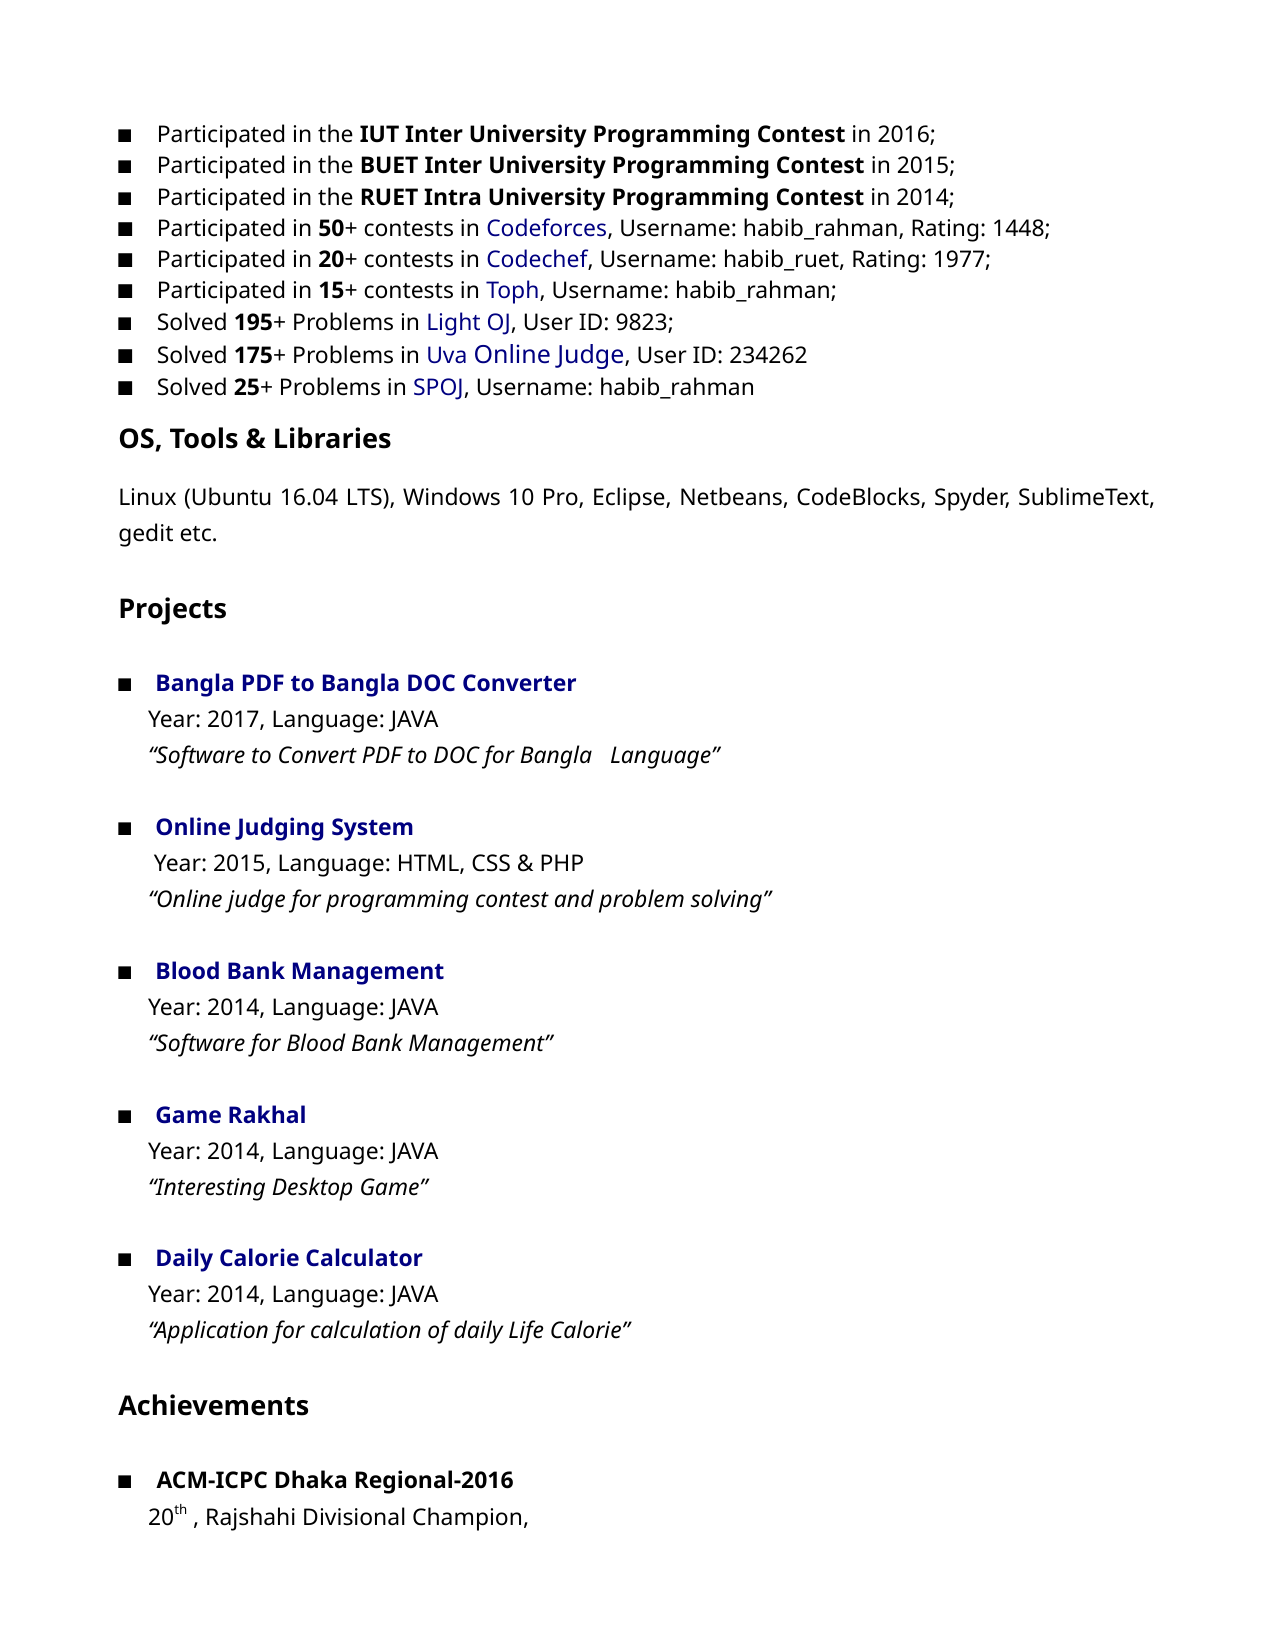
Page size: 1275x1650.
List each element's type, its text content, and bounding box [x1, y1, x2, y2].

list Participated in 15+ contests in Toph, Username: habib_rahman; [118, 274, 1157, 306]
list Game Rakhal [118, 1099, 1157, 1130]
list Participated in the RUET Intra University Programming Contest in 2014; [118, 181, 1157, 212]
list Year: 2015, Language: HTML, CSS & PHP [118, 847, 1157, 878]
list Participated in 50+ contests in Codeforces, Username: habib_rahman, Rating: 1448; [118, 212, 1157, 243]
list Solved 25+ Problems in SPOJ, Username: habib_rahman [118, 371, 1157, 402]
list Participated in 20+ contests in Codechef, Username: habib_ruet, Rating: 1977; [118, 243, 1157, 274]
list Bangla PDF to Bangla DOC Converter [118, 667, 1157, 699]
list “Software for Blood Bank Management” [118, 1027, 1157, 1058]
list Daily Calorie Calculator [118, 1242, 1157, 1274]
list “Application for calculation of daily Life Calorie” [118, 1314, 1157, 1346]
list “Online judge for programming contest and problem solving” [118, 883, 1157, 914]
list Participated in the BUET Inter University Programming Contest in 2015; [118, 149, 1157, 181]
text Projects [118, 589, 1157, 626]
list Year: 2017, Language: JAVA [118, 703, 1157, 734]
list Year: 2014, Language: JAVA [118, 1134, 1157, 1166]
list Year: 2014, Language: JAVA [118, 1278, 1157, 1309]
list Solved 175+ Problems in Uva Online Judge, User ID: 234262 [118, 337, 1157, 371]
list Participated in the IUT Inter University Programming Contest in 2016; [118, 118, 1157, 149]
list Solved 195+ Problems in Light OJ, User ID: 9823; [118, 306, 1157, 337]
list ACM-ICPC Dhaka Regional-2016 [118, 1464, 1157, 1496]
list “Interesting Desktop Game” [118, 1171, 1157, 1202]
text “Software to Convert PDF to DOC for Bangla Language” [118, 739, 1157, 771]
list Year: 2014, Language: JAVA [118, 991, 1157, 1022]
text OS, Tools & Libraries [118, 419, 1157, 456]
list Online Judging System [118, 811, 1157, 842]
list Blood Bank Management [118, 955, 1157, 986]
text Achievements [118, 1386, 1157, 1423]
text 20th , Rajshahi Divisional Champion, [118, 1500, 1157, 1532]
text Linux (Ubuntu 16.04 LTS), Windows 10 Pro, Eclipse, Netbeans, CodeBlocks, Spyder, SublimeText, gedit etc. [118, 481, 1157, 548]
